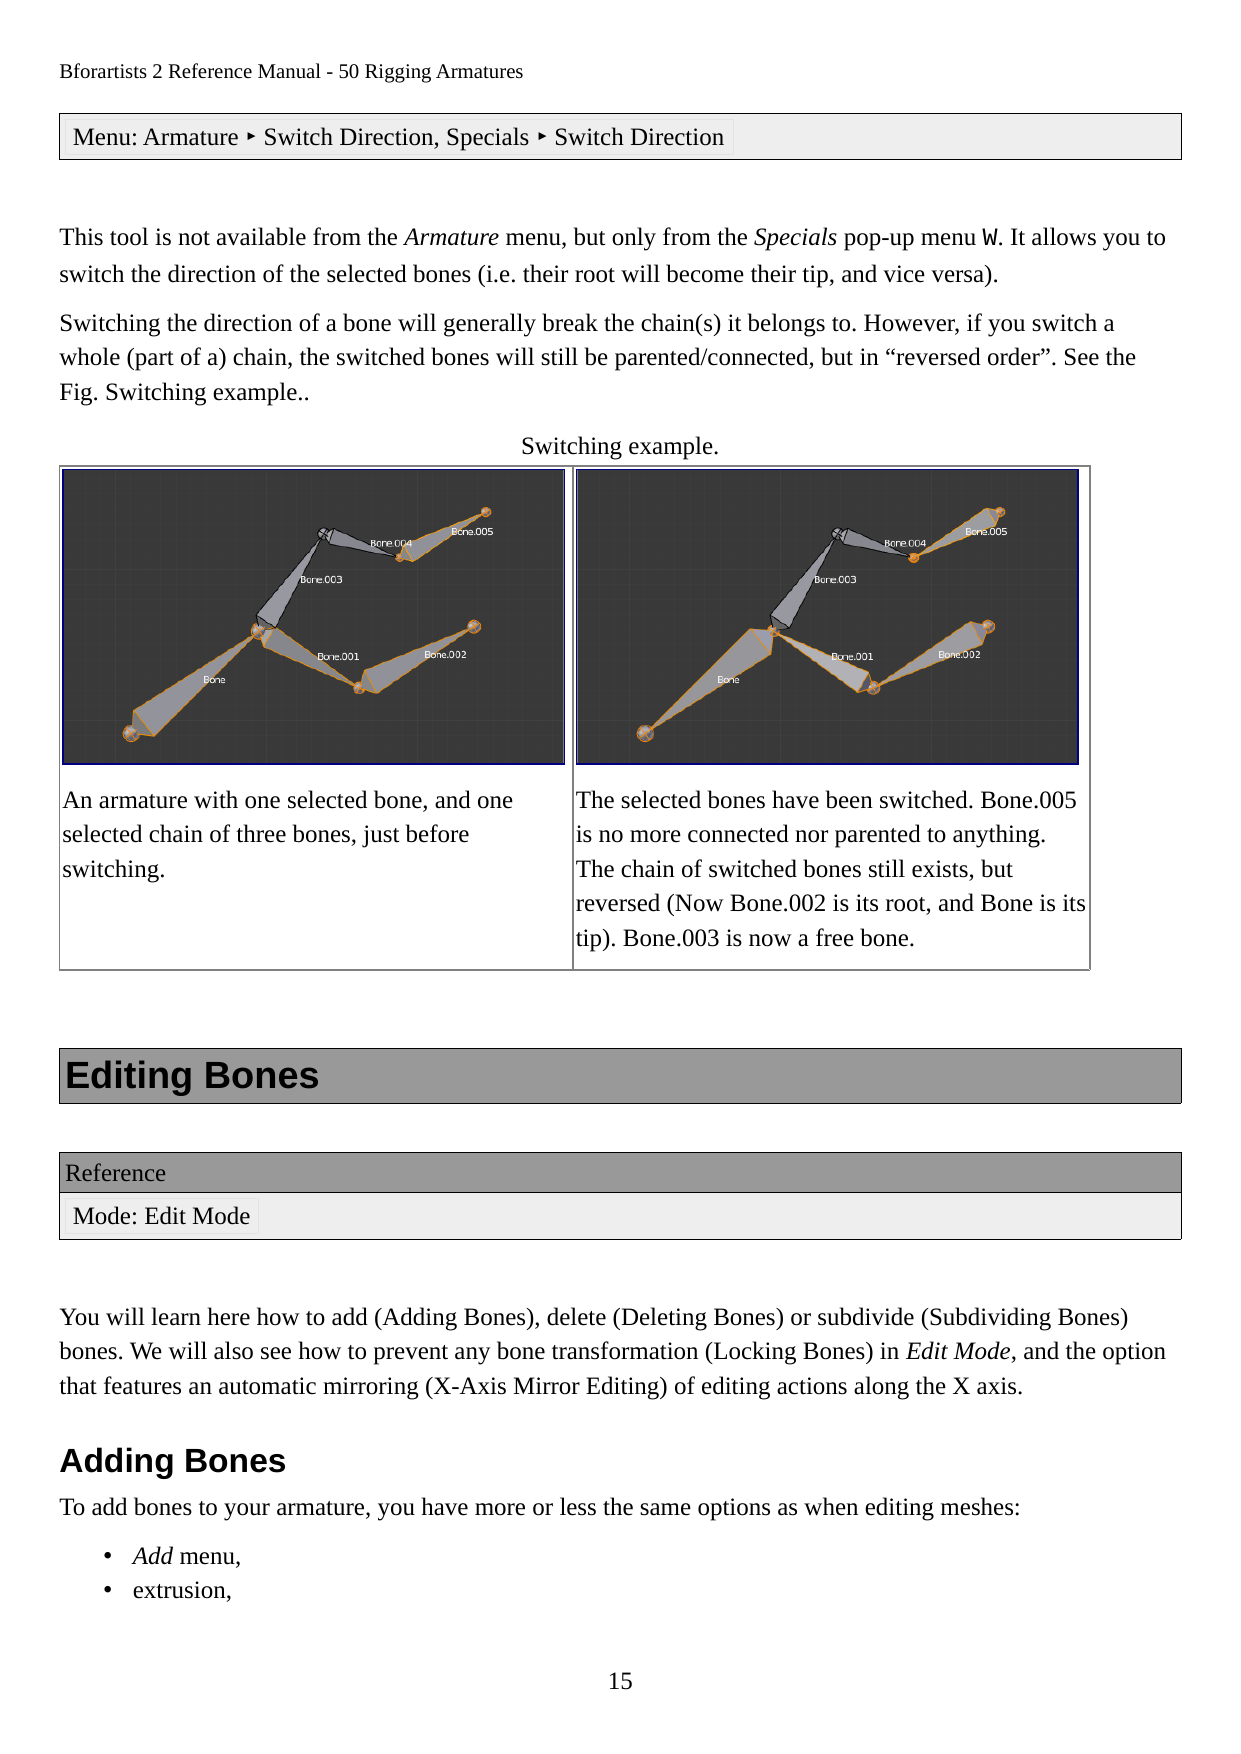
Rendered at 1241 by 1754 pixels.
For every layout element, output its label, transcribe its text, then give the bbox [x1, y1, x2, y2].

picture [64, 470, 564, 763]
list Add menu, [103, 1541, 1181, 1569]
table_header Reference [60, 1153, 1181, 1192]
text Switching example. [59, 431, 1181, 459]
text Switching the direction of a bone will generally break the chain(s) it belongs to. However, if you switch a whole (part of a) chain, the switched bones will still be parented/connected, but in “reversed order”. See the Fig. Switching example.. [59, 308, 1181, 406]
table_header An armature with one selected bone, and one selected chain of three bones, just before switching. [60, 467, 572, 969]
picture [577, 470, 1077, 763]
text This tool is not available from the Armature menu, but only from the Specials pop-up menu W. It allows you to switch the direction of the selected bones (i.e. their root will become their tip, and vice versa). [59, 222, 1181, 288]
list extrusion, [103, 1575, 1181, 1604]
subtitle Adding Bones [59, 1441, 1181, 1479]
table_header The selected bones have been switched. Bone.005 is no more connected nor parented to anything. The chain of switched bones still exists, but reversed (Now Bone.002 is its root, and Bone is its tip). Bone.003 is now a free bone. [574, 467, 1089, 969]
table_cell Menu: Armature ‣ Switch Direction, Specials ‣ Switch Direction [60, 114, 1181, 159]
text To add bones to your armature, you have more or less the same options as when editing meshes: [59, 1492, 1181, 1521]
table_header Editing Bones [60, 1049, 1181, 1103]
table_cell Mode: Edit Mode [60, 1193, 1181, 1239]
text You will learn here how to add (Adding Bones), delete (Deleting Bones) or subdivide (Subdividing Bones) bones. We will also see how to prevent any bone transformation (Locking Bones) in Edit Mode, and the option that features an automatic mirroring (X-Axis Mirror Editing) of editing actions along the X axis. [59, 1302, 1181, 1399]
